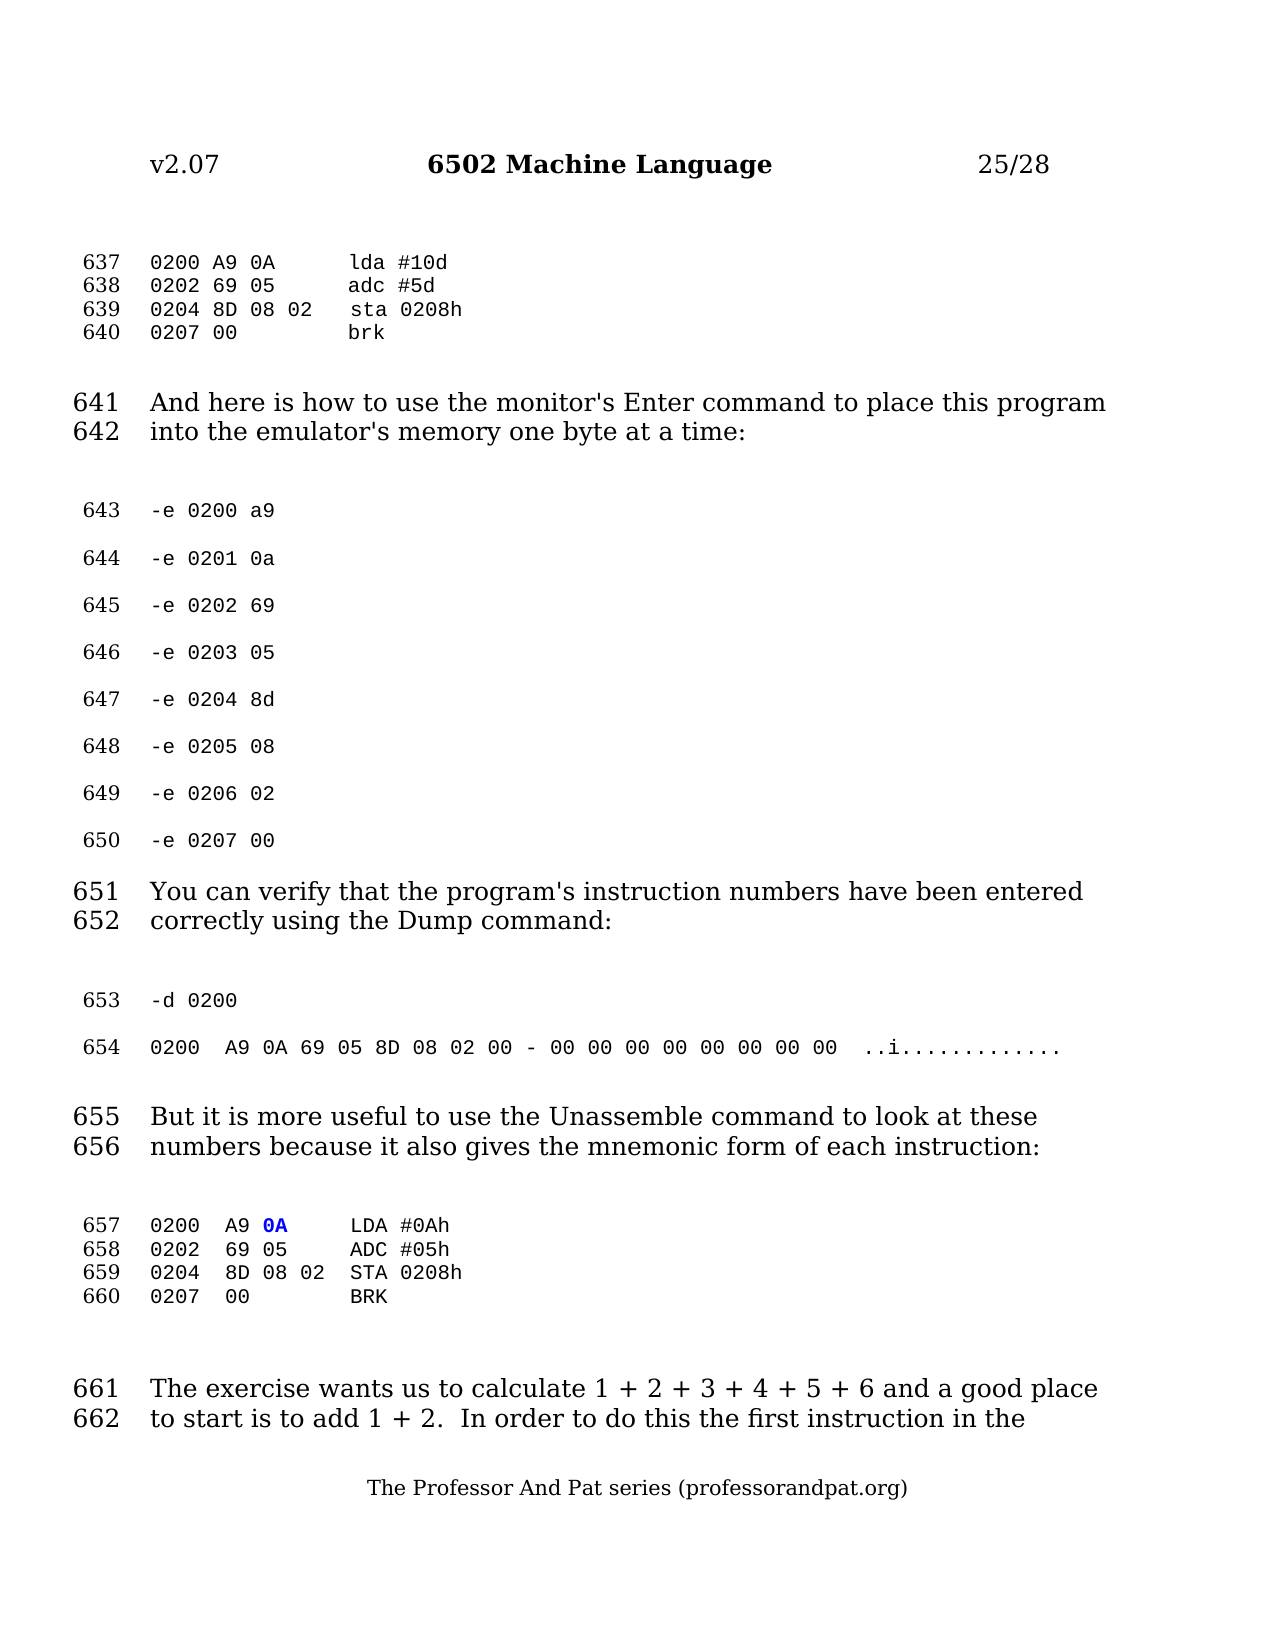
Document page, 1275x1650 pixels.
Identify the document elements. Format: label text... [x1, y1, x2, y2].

text But it is more useful to use the Unassemble command to look at these numbers because it also gives the mnemonic form of each instruction: [150, 1102, 1125, 1161]
text 0200 A9 0A lda #10d [150, 252, 1125, 275]
text 0200 A9 0A 69 05 8D 08 02 00 - 00 00 00 00 00 00 00 00 ..i............. [150, 1037, 1125, 1061]
text -d 0200 [150, 990, 1125, 1013]
text -e 0205 08 [150, 736, 1125, 759]
text -e 0202 69 [150, 595, 1125, 618]
text You can verify that the program's instruction numbers have been entered correctly using the Dump command: [150, 877, 1125, 936]
text 0202 69 05 adc #5d [150, 275, 1125, 299]
text 0207 00 brk [150, 322, 1125, 346]
text 0204 8D 08 02 sta 0208h [150, 299, 1125, 322]
text 0202 69 05 ADC #05h [150, 1239, 1125, 1262]
text And here is how to use the monitor's Enter command to place this program into the emulator's memory one byte at a time: [150, 388, 1125, 446]
text -e 0203 05 [150, 642, 1125, 665]
text 0204 8D 08 02 STA 0208h [150, 1262, 1125, 1286]
text 0200 A9 0A LDA #0Ah [150, 1215, 1125, 1239]
text -e 0207 00 [150, 830, 1125, 854]
text The exercise wants us to calculate 1 + 2 + 3 + 4 + 5 + 6 and a good place to start is to add 1 + 2. In order to do this the first instruction in the [150, 1375, 1125, 1433]
text -e 0201 0a [150, 548, 1125, 571]
text -e 0206 02 [150, 783, 1125, 807]
text -e 0204 8d [150, 689, 1125, 712]
text 0207 00 BRK [150, 1286, 1125, 1309]
text -e 0200 a9 [150, 501, 1125, 524]
